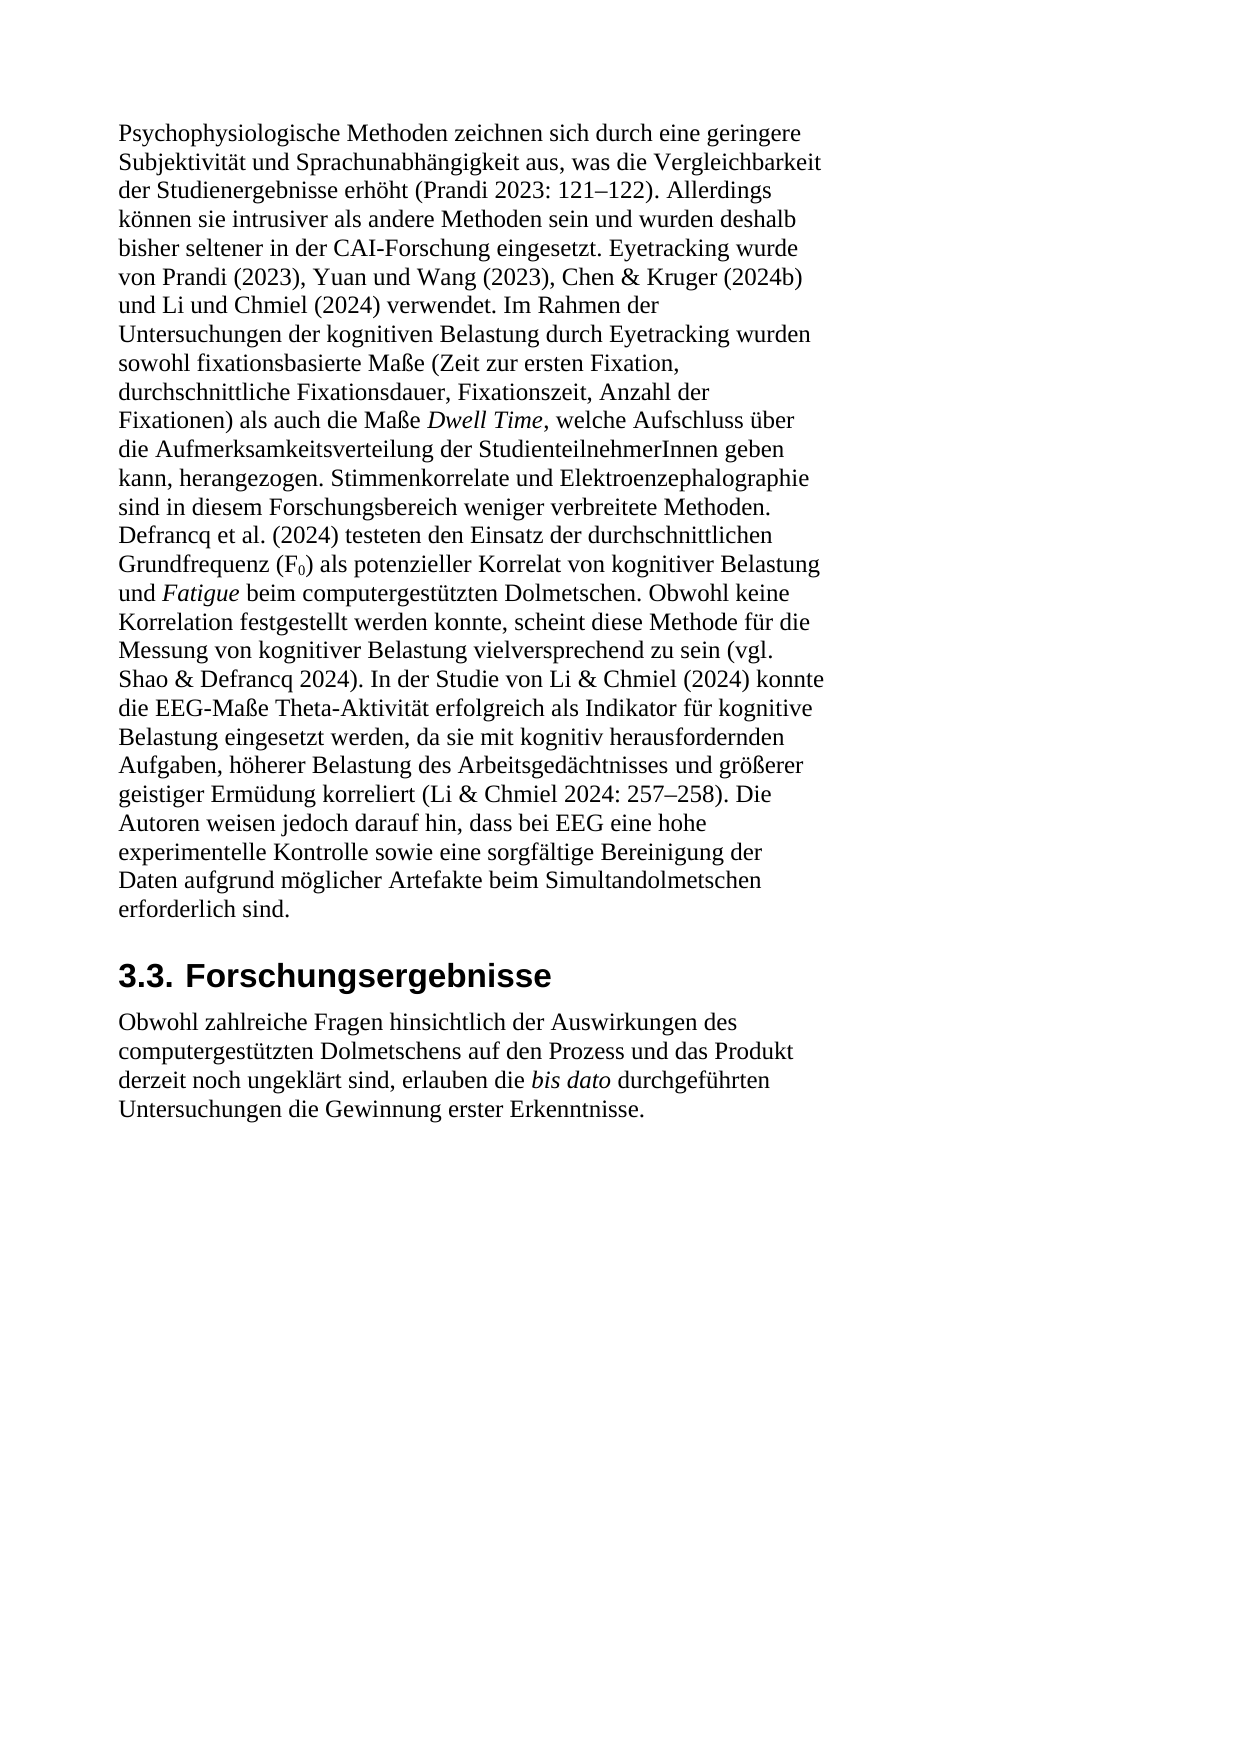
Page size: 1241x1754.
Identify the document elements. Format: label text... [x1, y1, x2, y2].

text Obwohl zahlreiche Fragen hinsichtlich der Auswirkungen des computergestützten Dolmetschens auf den Prozess und das Produkt derzeit noch ungeklärt sind, erlauben die bis dato durchgeführten Untersuchungen die Gewinnung erster Erkenntnisse. [118, 1007, 827, 1122]
subtitle Forschungsergebnisse [118, 956, 827, 995]
text Psychophysiologische Methoden zeichnen sich durch eine geringere Subjektivität und Sprachunabhängigkeit aus, was die Vergleichbarkeit der Studienergebnisse erhöht (Prandi 2023: 121–122). Allerdings können sie intrusiver als andere Methoden sein und wurden deshalb bisher seltener in der CAI-Forschung eingesetzt. Eyetracking wurde von Prandi (2023), Yuan und Wang (2023), Chen & Kruger (2024b) und Li und Chmiel (2024) verwendet. Im Rahmen der Untersuchungen der kognitiven Belastung durch Eyetracking wurden sowohl fixationsbasierte Maße (Zeit zur ersten Fixation, durchschnittliche Fixationsdauer, Fixationszeit, Anzahl der Fixationen) als auch die Maße Dwell Time, welche Aufschluss über die Aufmerksamkeitsverteilung der StudienteilnehmerInnen geben kann, herangezogen. Stimmenkorrelate und Elektroenzephalographie sind in diesem Forschungsbereich weniger verbreitete Methoden. Defrancq et al. (2024) testeten den Einsatz der durchschnittlichen Grundfrequenz (F0) als potenzieller Korrelat von kognitiver Belastung und Fatigue beim computergestützten Dolmetschen. Obwohl keine Korrelation festgestellt werden konnte, scheint diese Methode für die Messung von kognitiver Belastung vielversprechend zu sein (vgl. Shao & Defrancq 2024). In der Studie von Li & Chmiel (2024) konnte die EEG-Maße Theta-Aktivität erfolgreich als Indikator für kognitive Belastung eingesetzt werden, da sie mit kognitiv herausfordernden Aufgaben, höherer Belastung des Arbeitsgedächtnisses und größerer geistiger Ermüdung korreliert (Li & Chmiel 2024: 257–258). Die Autoren weisen jedoch darauf hin, dass bei EEG eine hohe experimentelle Kontrolle sowie eine sorgfältige Bereinigung der Daten aufgrund möglicher Artefakte beim Simultandolmetschen erforderlich sind. [118, 118, 827, 923]
